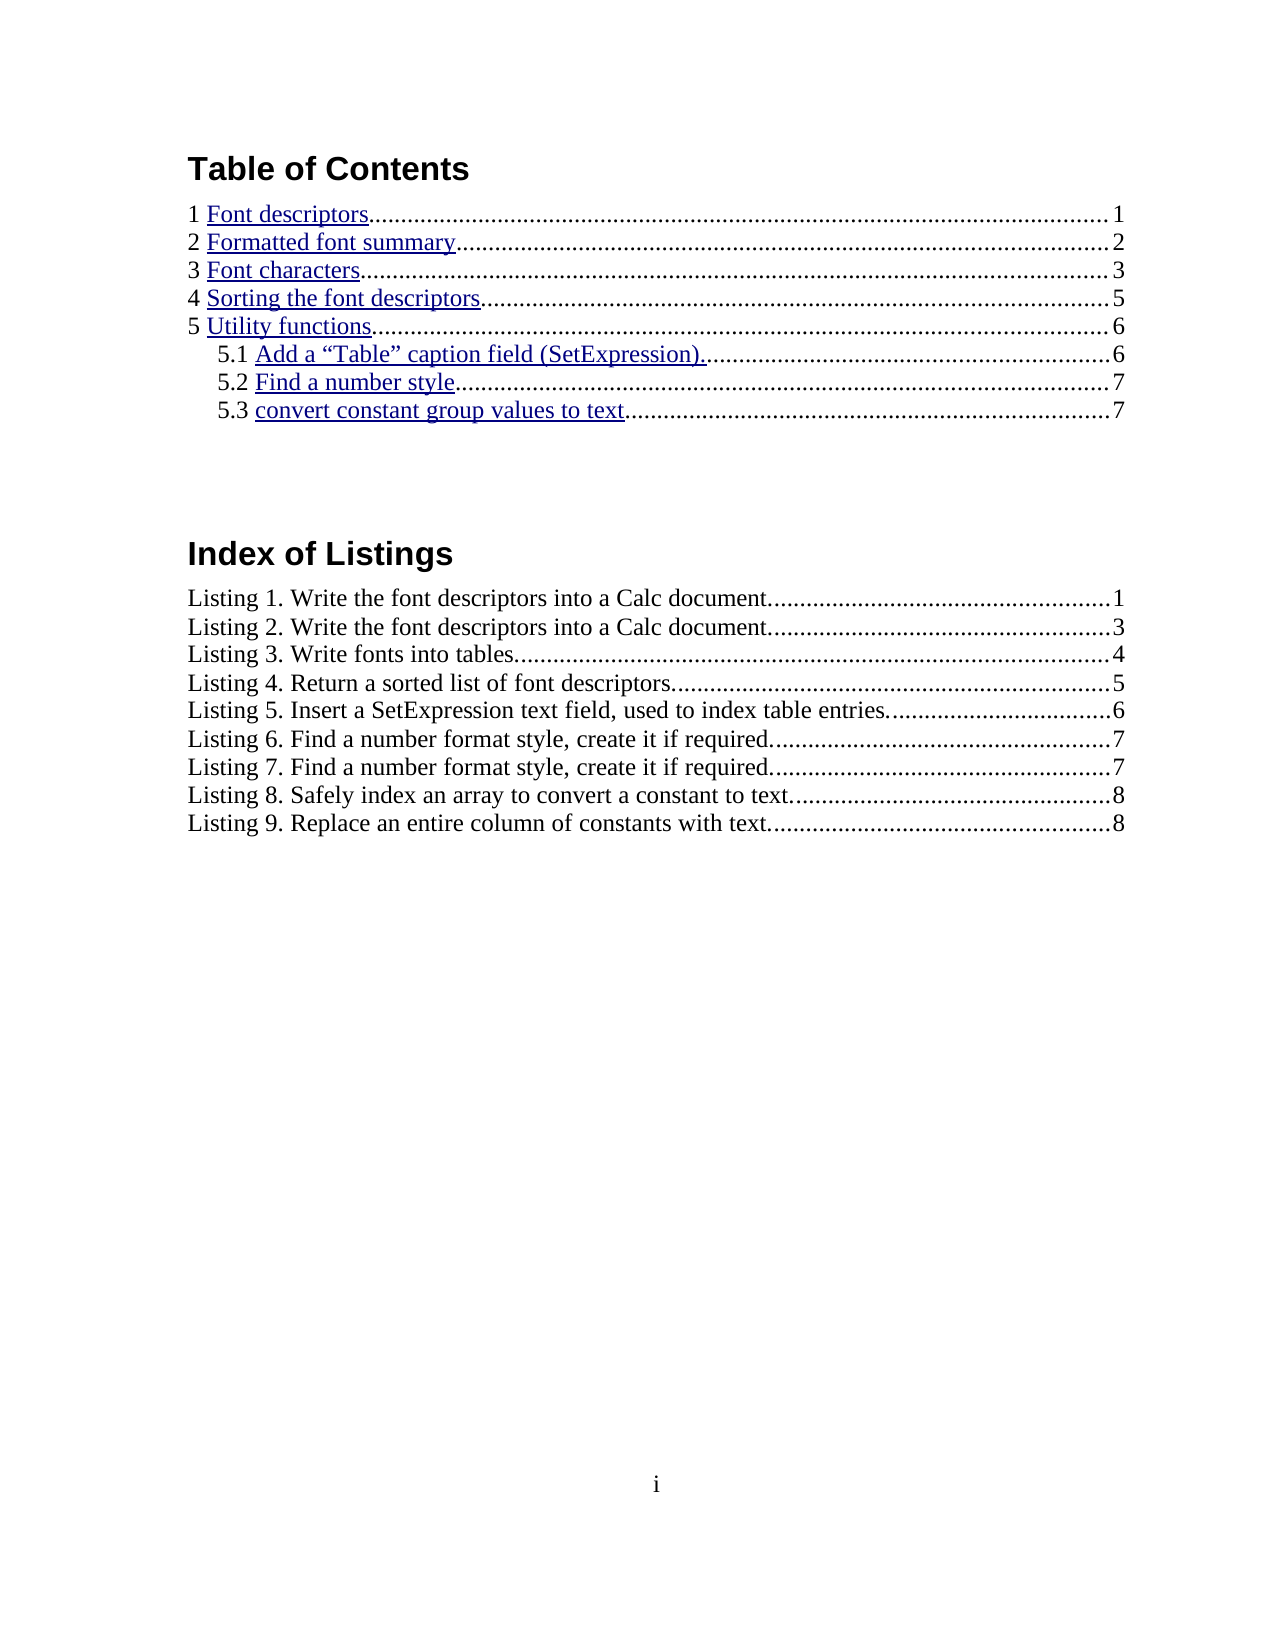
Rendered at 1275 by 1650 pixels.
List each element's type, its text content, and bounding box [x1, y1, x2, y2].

text 4 Sorting the font descriptors 5 [187, 284, 1125, 312]
text 1 Font descriptors 1 [187, 200, 1125, 228]
subtitle Index of Listings [187, 534, 1125, 572]
text Listing 6. Find a number format style, create it if required. 7 [187, 724, 1125, 752]
text Listing 5. Insert a SetExpression text field, used to index table entries. 6 [187, 696, 1125, 724]
text Listing 1. Write the font descriptors into a Calc document. 1 [187, 584, 1125, 612]
text 5 Utility functions 6 [187, 312, 1125, 340]
text 5.1 Add a “Table” caption field (SetExpression). 6 [217, 340, 1125, 368]
text 2 Formatted font summary 2 [187, 228, 1125, 256]
text Listing 4. Return a sorted list of font descriptors. 5 [187, 668, 1125, 696]
text 5.2 Find a number style 7 [217, 368, 1125, 396]
text Listing 9. Replace an entire column of constants with text. 8 [187, 808, 1125, 837]
text Listing 7. Find a number format style, create it if required. 7 [187, 752, 1125, 781]
text 3 Font characters 3 [187, 256, 1125, 284]
text Listing 2. Write the font descriptors into a Calc document. 3 [187, 612, 1125, 640]
text Listing 3. Write fonts into tables. 4 [187, 640, 1125, 668]
text 5.3 convert constant group values to text 7 [217, 396, 1125, 424]
subtitle Table of Contents [187, 150, 1125, 187]
text Listing 8. Safely index an array to convert a constant to text. 8 [187, 781, 1125, 808]
